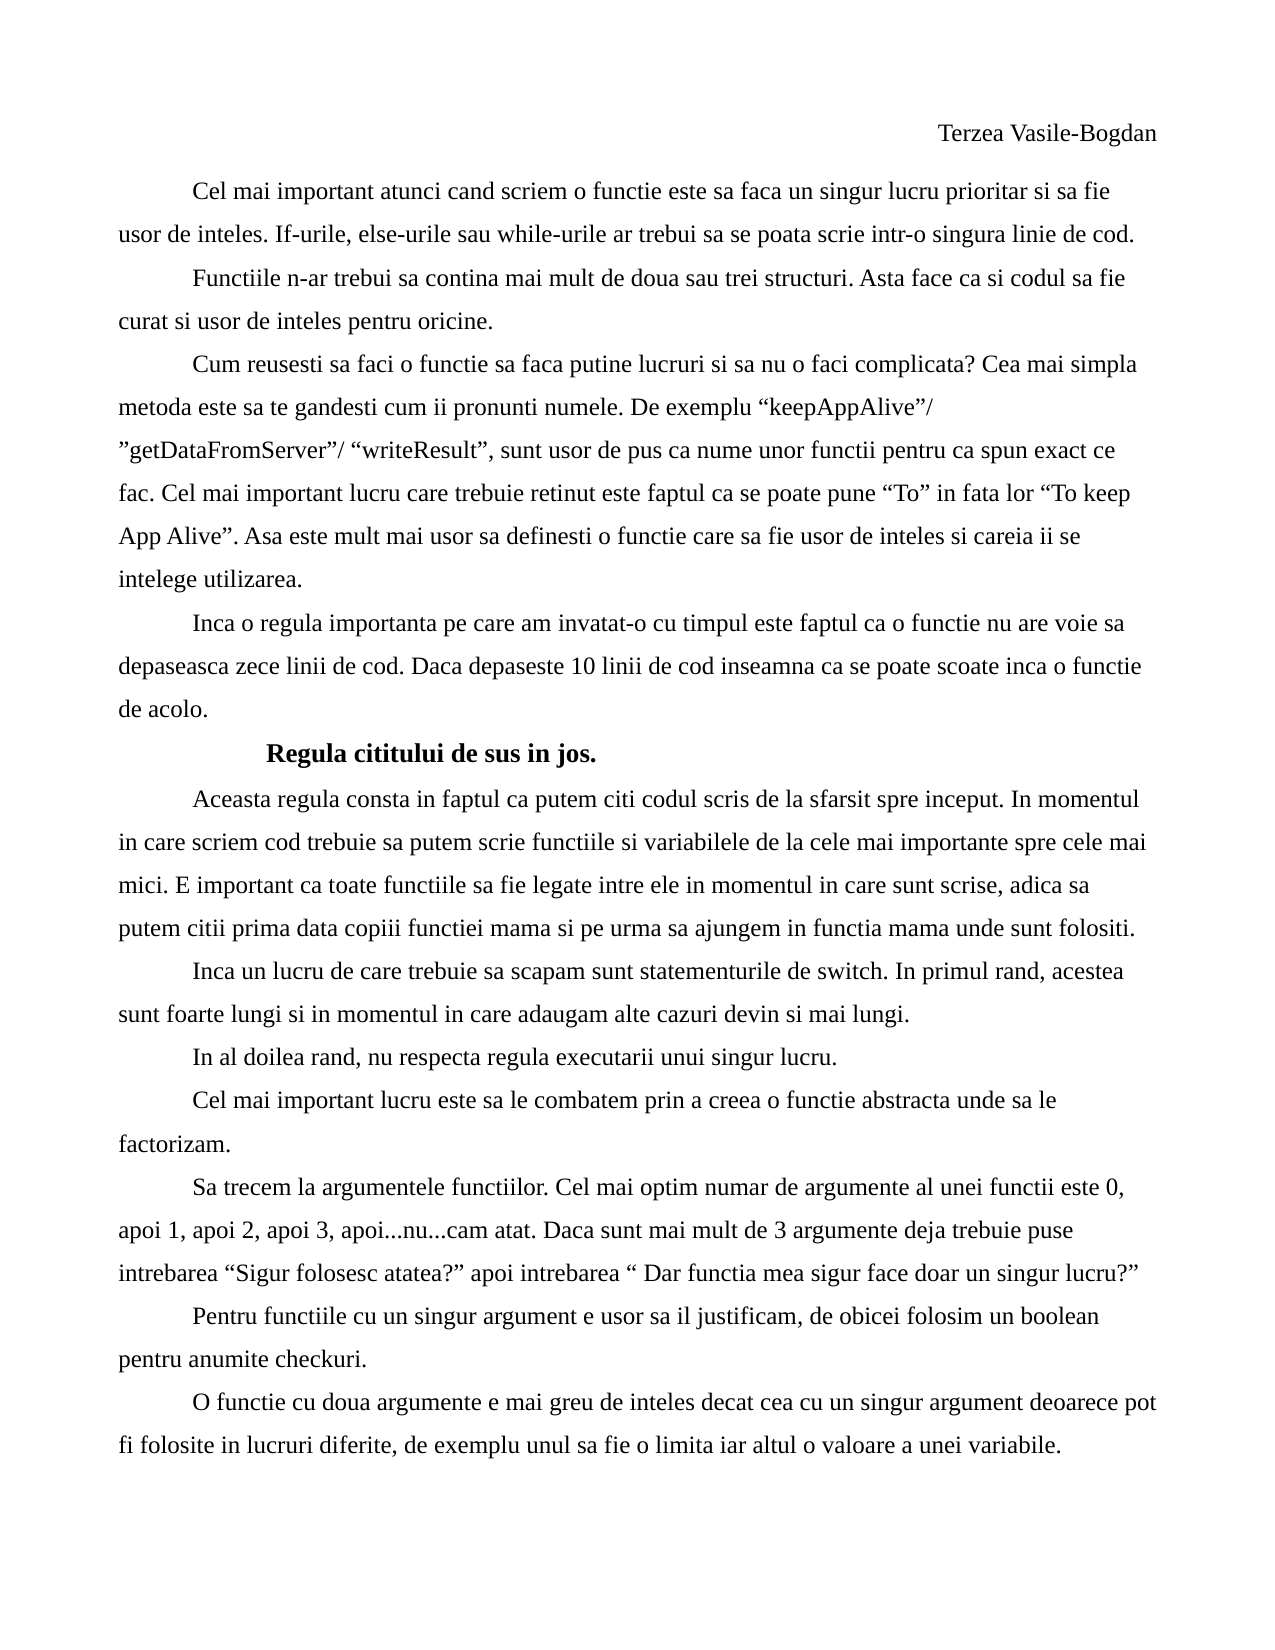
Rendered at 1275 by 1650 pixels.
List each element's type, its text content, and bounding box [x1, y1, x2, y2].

text O functie cu doua argumente e mai greu de inteles decat cea cu un singur argument deoarece pot fi folosite in lucruri diferite, de exemplu unul sa fie o limita iar altul o valoare a unei variabile. [118, 1387, 1157, 1459]
text Cel mai important lucru este sa le combatem prin a creea o functie abstracta unde sa le factorizam. [118, 1086, 1157, 1157]
text Pentru functiile cu un singur argument e usor sa il justificam, de obicei folosim un boolean pentru anumite checkuri. [118, 1301, 1157, 1373]
text In al doilea rand, nu respecta regula executarii unui singur lucru. [118, 1042, 1157, 1071]
text Aceasta regula consta in faptul ca putem citi codul scris de la sfarsit spre inceput. In momentul in care scriem cod trebuie sa putem scrie functiile si variabilele de la cele mai importante spre cele mai mici. E important ca toate functiile sa fie legate intre ele in momentul in care sunt scrise, adica sa putem citii prima data copiii functiei mama si pe urma sa ajungem in functia mama unde sunt folositi. [118, 784, 1157, 942]
text Cum reusesti sa faci o functie sa faca putine lucruri si sa nu o faci complicata? Cea mai simpla metoda este sa te gandesti cum ii pronunti numele. De exemplu “keepAppAlive”/ ”getDataFromServer”/ “writeResult”, sunt usor de pus ca nume unor functii pentru ca spun exact ce fac. Cel mai important lucru care trebuie retinut este faptul ca se poate pune “To” in fata lor “To keep App Alive”. Asa este mult mai usor sa definesti o functie care sa fie usor de inteles si careia ii se intelege utilizarea. [118, 349, 1157, 593]
text Cel mai important atunci cand scriem o functie este sa faca un singur lucru prioritar si sa fie usor de inteles. If-urile, else-urile sau while-urile ar trebui sa se poata scrie intr-o singura linie de cod. [118, 176, 1157, 248]
text Sa trecem la argumentele functiilor. Cel mai optim numar de argumente al unei functii este 0, apoi 1, apoi 2, apoi 3, apoi...nu...cam atat. Daca sunt mai mult de 3 argumente deja trebuie puse intrebarea “Sigur folosesc atatea?” apoi intrebarea “ Dar functia mea sigur face doar un singur lucru?” [118, 1172, 1157, 1287]
text Inca o regula importanta pe care am invatat-o cu timpul este faptul ca o functie nu are voie sa depaseasca zece linii de cod. Daca depaseste 10 linii de cod inseamna ca se poate scoate inca o functie de acolo. [118, 608, 1157, 723]
text Inca un lucru de care trebuie sa scapam sunt statementurile de switch. In primul rand, acestea sunt foarte lungi si in momentul in care adaugam alte cazuri devin si mai lungi. [118, 956, 1157, 1028]
text Functiile n-ar trebui sa contina mai mult de doua sau trei structuri. Asta face ca si codul sa fie curat si usor de inteles pentru oricine. [118, 263, 1157, 334]
text Regula cititului de sus in jos. [118, 737, 1157, 768]
